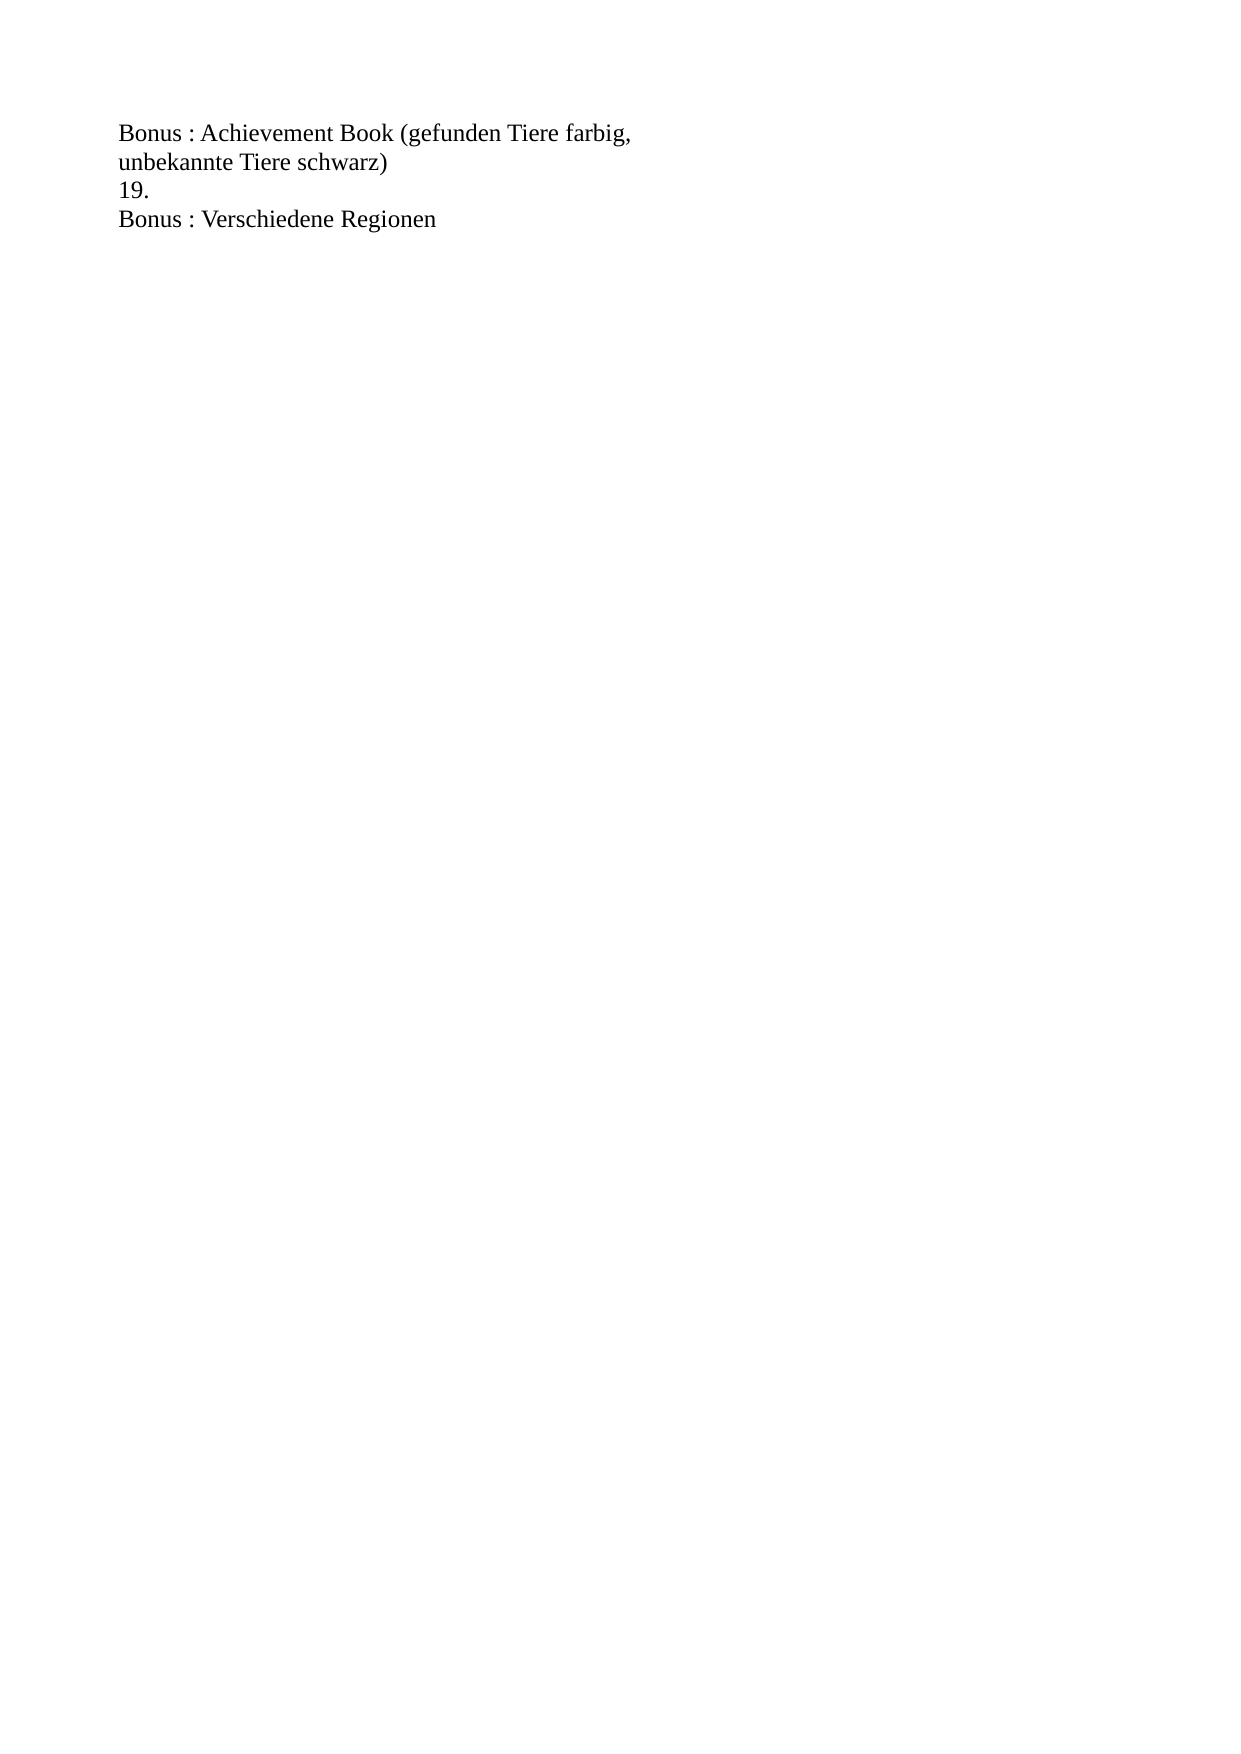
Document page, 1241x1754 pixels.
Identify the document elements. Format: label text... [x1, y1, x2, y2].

text 19. [118, 176, 1122, 204]
text Bonus : Achievement Book (gefunden Tiere farbig, [118, 118, 1122, 147]
text Bonus : Verschiedene Regionen [118, 204, 1122, 233]
text unbekannte Tiere schwarz) [118, 147, 1122, 176]
